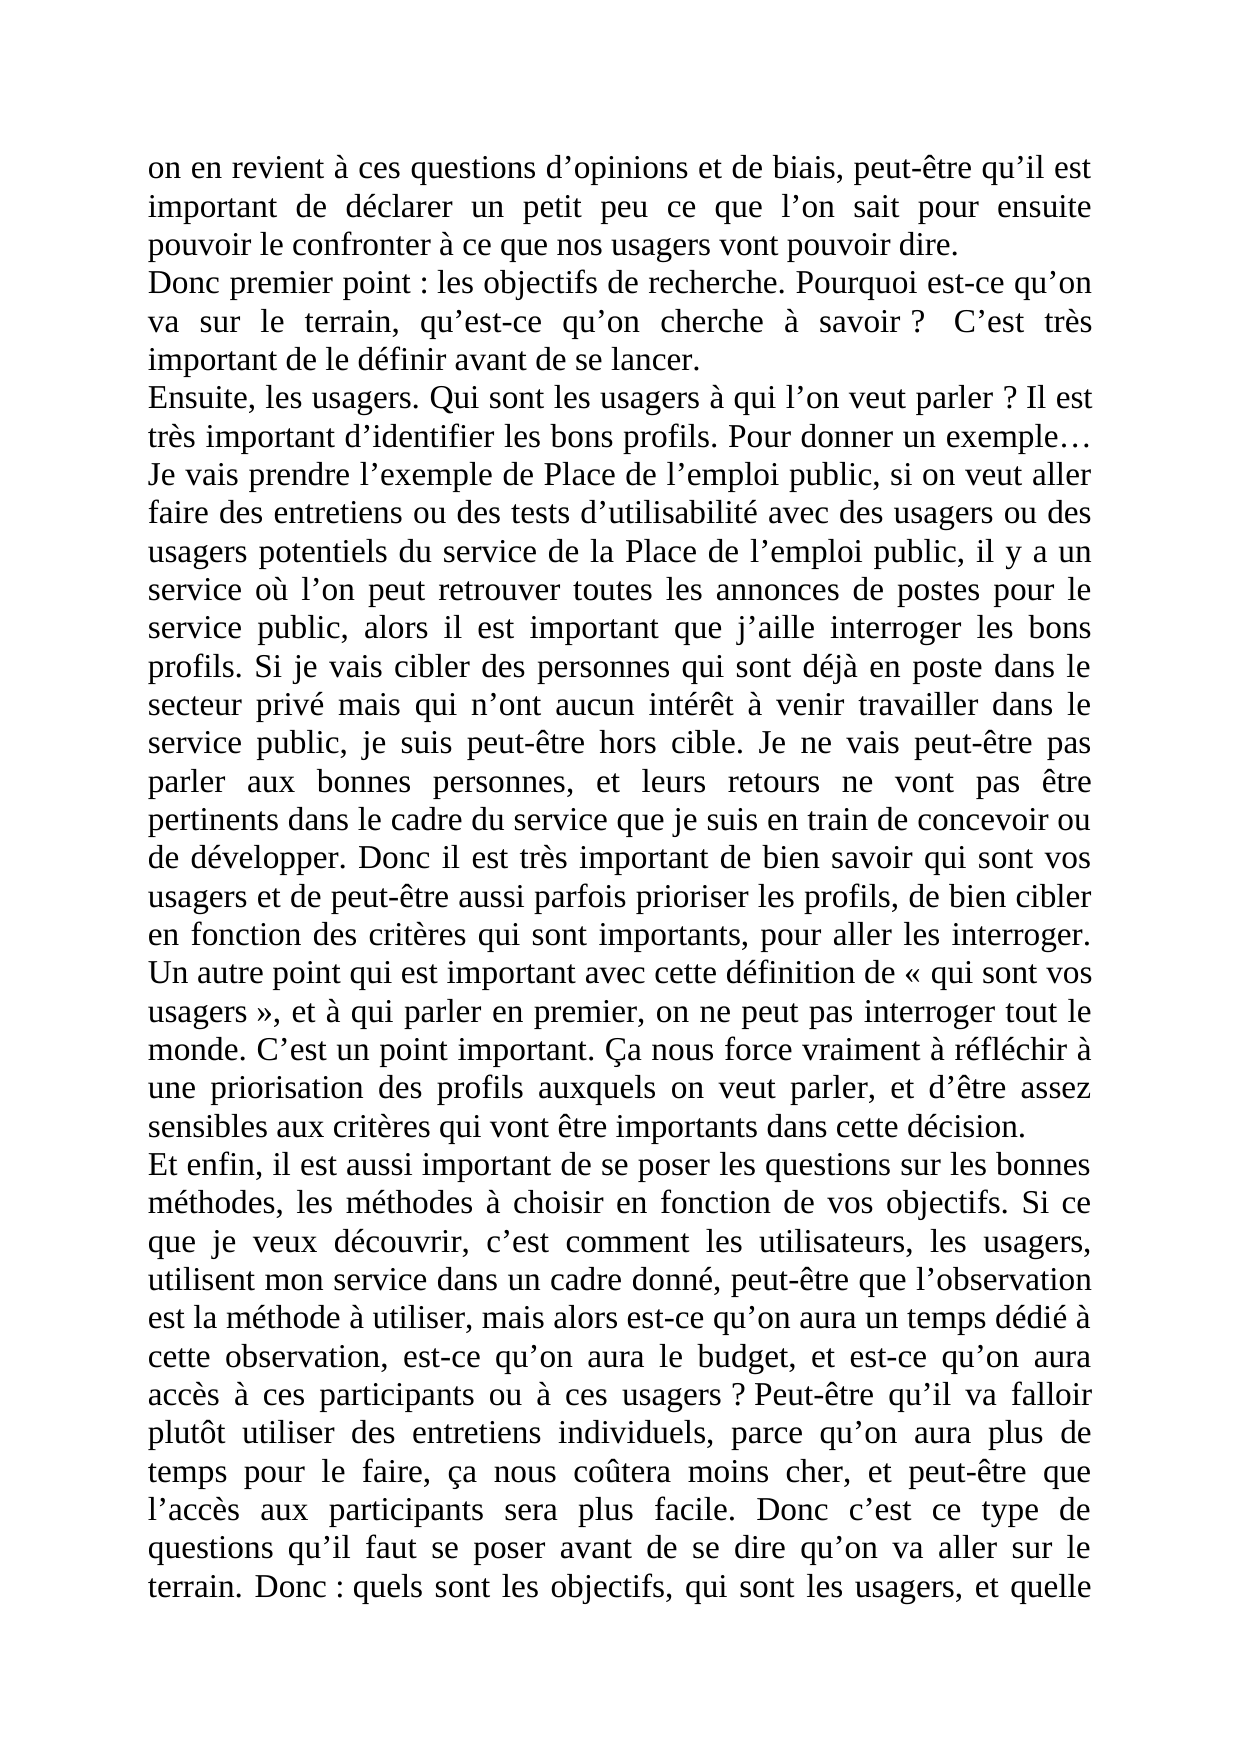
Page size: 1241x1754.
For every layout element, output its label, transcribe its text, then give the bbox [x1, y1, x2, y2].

text Donc premier point : les objectifs de recherche. Pourquoi est-ce qu’on va sur le terrain, qu’est-ce qu’on cherche à savoir ? C’est très important de le définir avant de se lancer. [148, 263, 1093, 378]
text on en revient à ces questions d’opinions et de biais, peut-être qu’il est important de déclarer un petit peu ce que l’on sait pour ensuite pouvoir le confronter à ce que nos usagers vont pouvoir dire. [148, 148, 1093, 263]
text Et enfin, il est aussi important de se poser les questions sur les bonnes méthodes, les méthodes à choisir en fonction de vos objectifs. Si ce que je veux découvrir, c’est comment les utilisateurs, les usagers, utilisent mon service dans un cadre donné, peut-être que l’observation est la méthode à utiliser, mais alors est-ce qu’on aura un temps dédié à cette observation, est-ce qu’on aura le budget, et est-ce qu’on aura accès à ces participants ou à ces usagers ? Peut-être qu’il va falloir plutôt utiliser des entretiens individuels, parce qu’on aura plus de temps pour le faire, ça nous coûtera moins cher, et peut-être que l’accès aux participants sera plus facile. Donc c’est ce type de questions qu’il faut se poser avant de se dire qu’on va aller sur le terrain. Donc : quels sont les objectifs, qui sont les usagers, et quelle [148, 1144, 1093, 1604]
text Ensuite, les usagers. Qui sont les usagers à qui l’on veut parler ? Il est très important d’identifier les bons profils. Pour donner un exemple… Je vais prendre l’exemple de Place de l’emploi public, si on veut aller faire des entretiens ou des tests d’utilisabilité avec des usagers ou des usagers potentiels du service de la Place de l’emploi public, il y a un service où l’on peut retrouver toutes les annonces de postes pour le service public, alors il est important que j’aille interroger les bons profils. Si je vais cibler des personnes qui sont déjà en poste dans le secteur privé mais qui n’ont aucun intérêt à venir travailler dans le service public, je suis peut-être hors cible. Je ne vais peut-être pas parler aux bonnes personnes, et leurs retours ne vont pas être pertinents dans le cadre du service que je suis en train de concevoir ou de développer. Donc il est très important de bien savoir qui sont vos usagers et de peut-être aussi parfois prioriser les profils, de bien cibler en fonction des critères qui sont importants, pour aller les interroger. Un autre point qui est important avec cette définition de « qui sont vos usagers », et à qui parler en premier, on ne peut pas interroger tout le monde. C’est un point important. Ça nous force vraiment à réfléchir à une priorisation des profils auxquels on veut parler, et d’être assez sensibles aux critères qui vont être importants dans cette décision. [148, 378, 1093, 1144]
